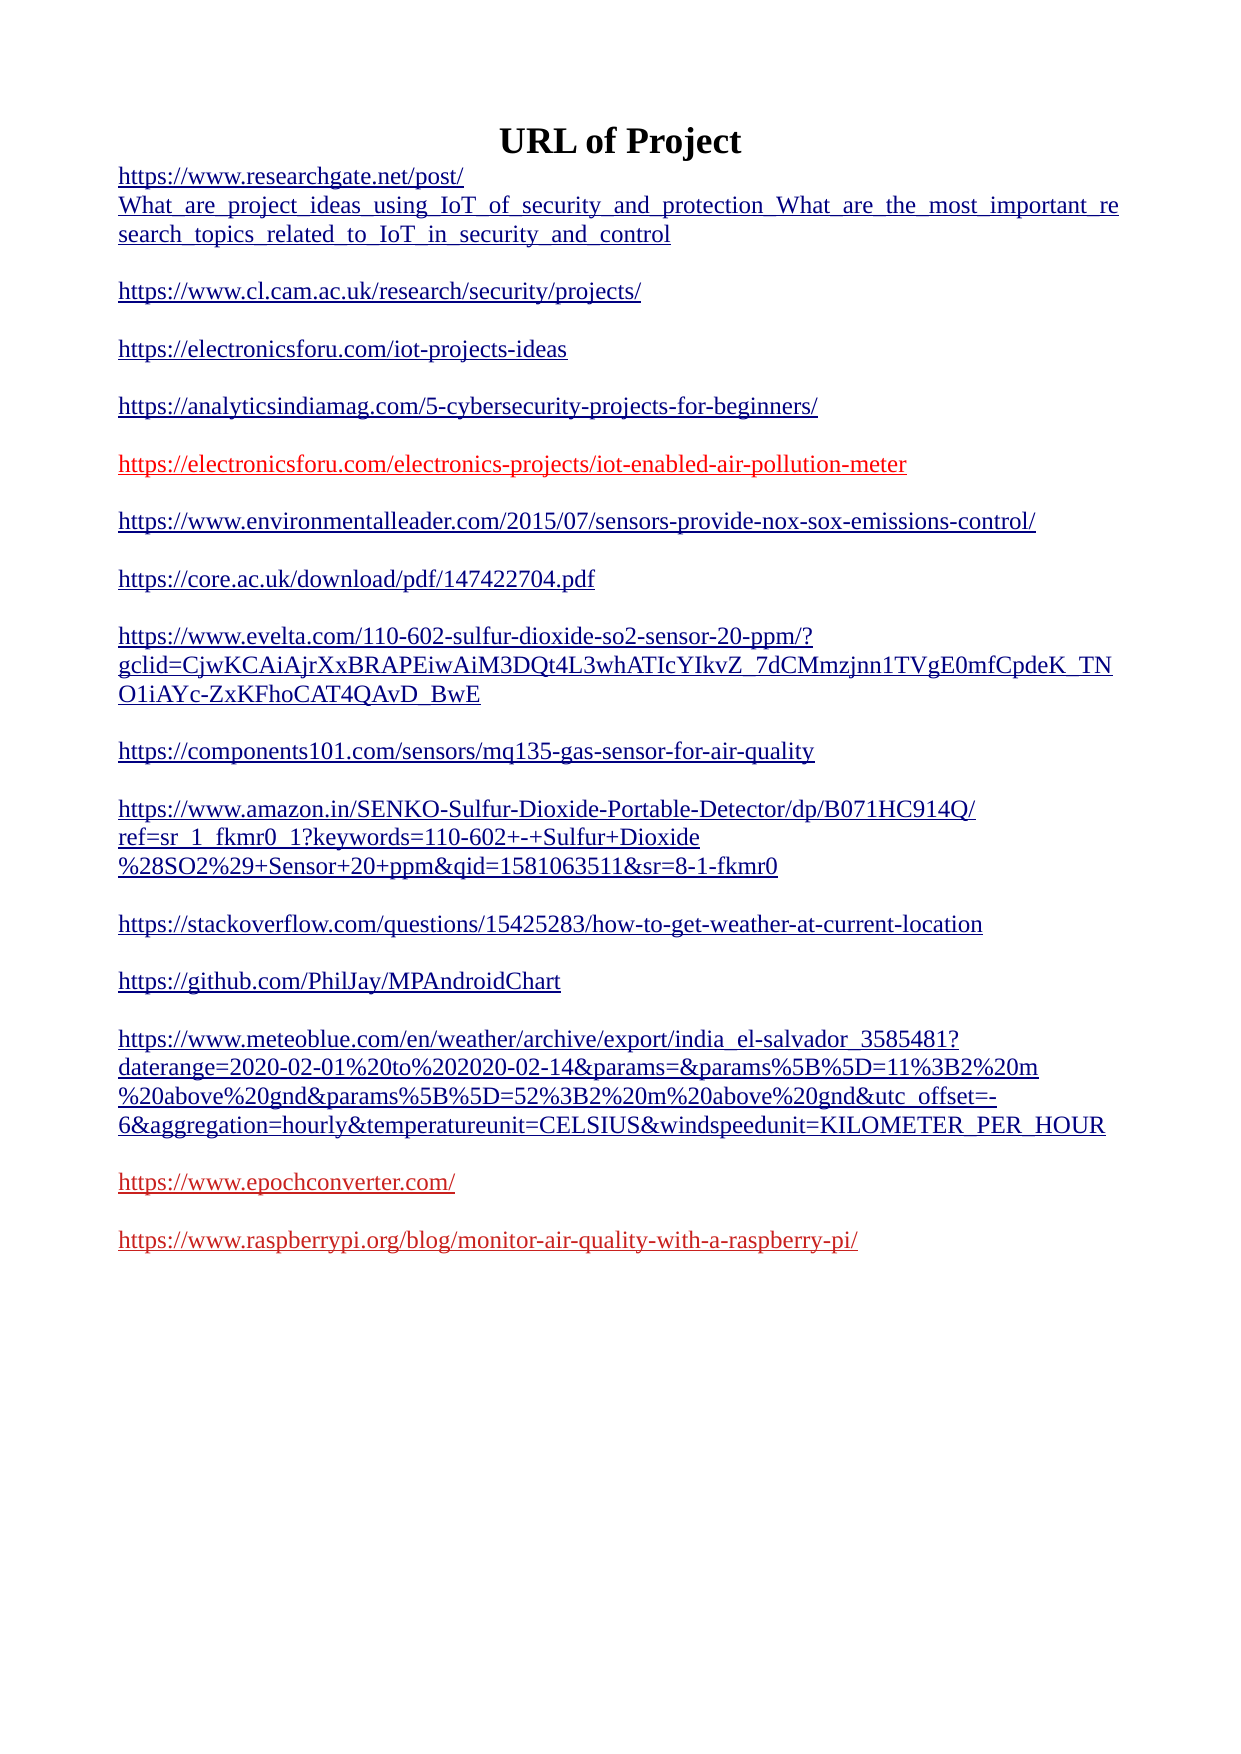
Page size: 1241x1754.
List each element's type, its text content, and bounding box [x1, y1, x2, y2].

text https://www.raspberrypi.org/blog/monitor-air-quality-with-a-raspberry-pi/ [118, 1225, 1122, 1254]
text https://electronicsforu.com/electronics-projects/iot-enabled-air-pollution-meter [118, 449, 1122, 477]
text https://components101.com/sensors/mq135-gas-sensor-for-air-quality [118, 736, 1122, 765]
text URL of Project [118, 118, 1122, 161]
text https://www.amazon.in/SENKO-Sulfur-Dioxide-Portable-Detector/dp/B071HC914Q/ref=sr_1_fkmr0_1?keywords=110-602+-+Sulfur+Dioxide%28SO2%29+Sensor+20+ppm&qid=1581063511&sr=8-1-fkmr0 [118, 794, 1122, 880]
text https://electronicsforu.com/iot-projects-ideas [118, 334, 1122, 362]
text https://github.com/PhilJay/MPAndroidChart [118, 966, 1122, 995]
text https://www.meteoblue.com/en/weather/archive/export/india_el-salvador_3585481?daterange=2020-02-01%20to%202020-02-14&params=&params%5B%5D=11%3B2%20m%20above%20gnd&params%5B%5D=52%3B2%20m%20above%20gnd&utc_offset=-6&aggregation=hourly&temperatureunit=CELSIUS&windspeedunit=KILOMETER_PER_HOUR [118, 1024, 1122, 1139]
text https://stackoverflow.com/questions/15425283/how-to-get-weather-at-current-location [118, 909, 1122, 937]
text https://analyticsindiamag.com/5-cybersecurity-projects-for-beginners/ [118, 391, 1122, 420]
text https://www.researchgate.net/post/What_are_project_ideas_using_IoT_of_security_and_protection_What_are_the_most_important_research_topics_related_to_IoT_in_security_and_control [118, 161, 1122, 247]
text https://www.environmentalleader.com/2015/07/sensors-provide-nox-sox-emissions-control/ [118, 506, 1122, 535]
text https://www.evelta.com/110-602-sulfur-dioxide-so2-sensor-20-ppm/?gclid=CjwKCAiAjrXxBRAPEiwAiM3DQt4L3whATIcYIkvZ_7dCMmzjnn1TVgE0mfCpdeK_TNO1iAYc-ZxKFhoCAT4QAvD_BwE [118, 621, 1122, 707]
text https://www.epochconverter.com/ [118, 1167, 1122, 1196]
text https://www.cl.cam.ac.uk/research/security/projects/ [118, 276, 1122, 305]
text https://core.ac.uk/download/pdf/147422704.pdf [118, 564, 1122, 592]
